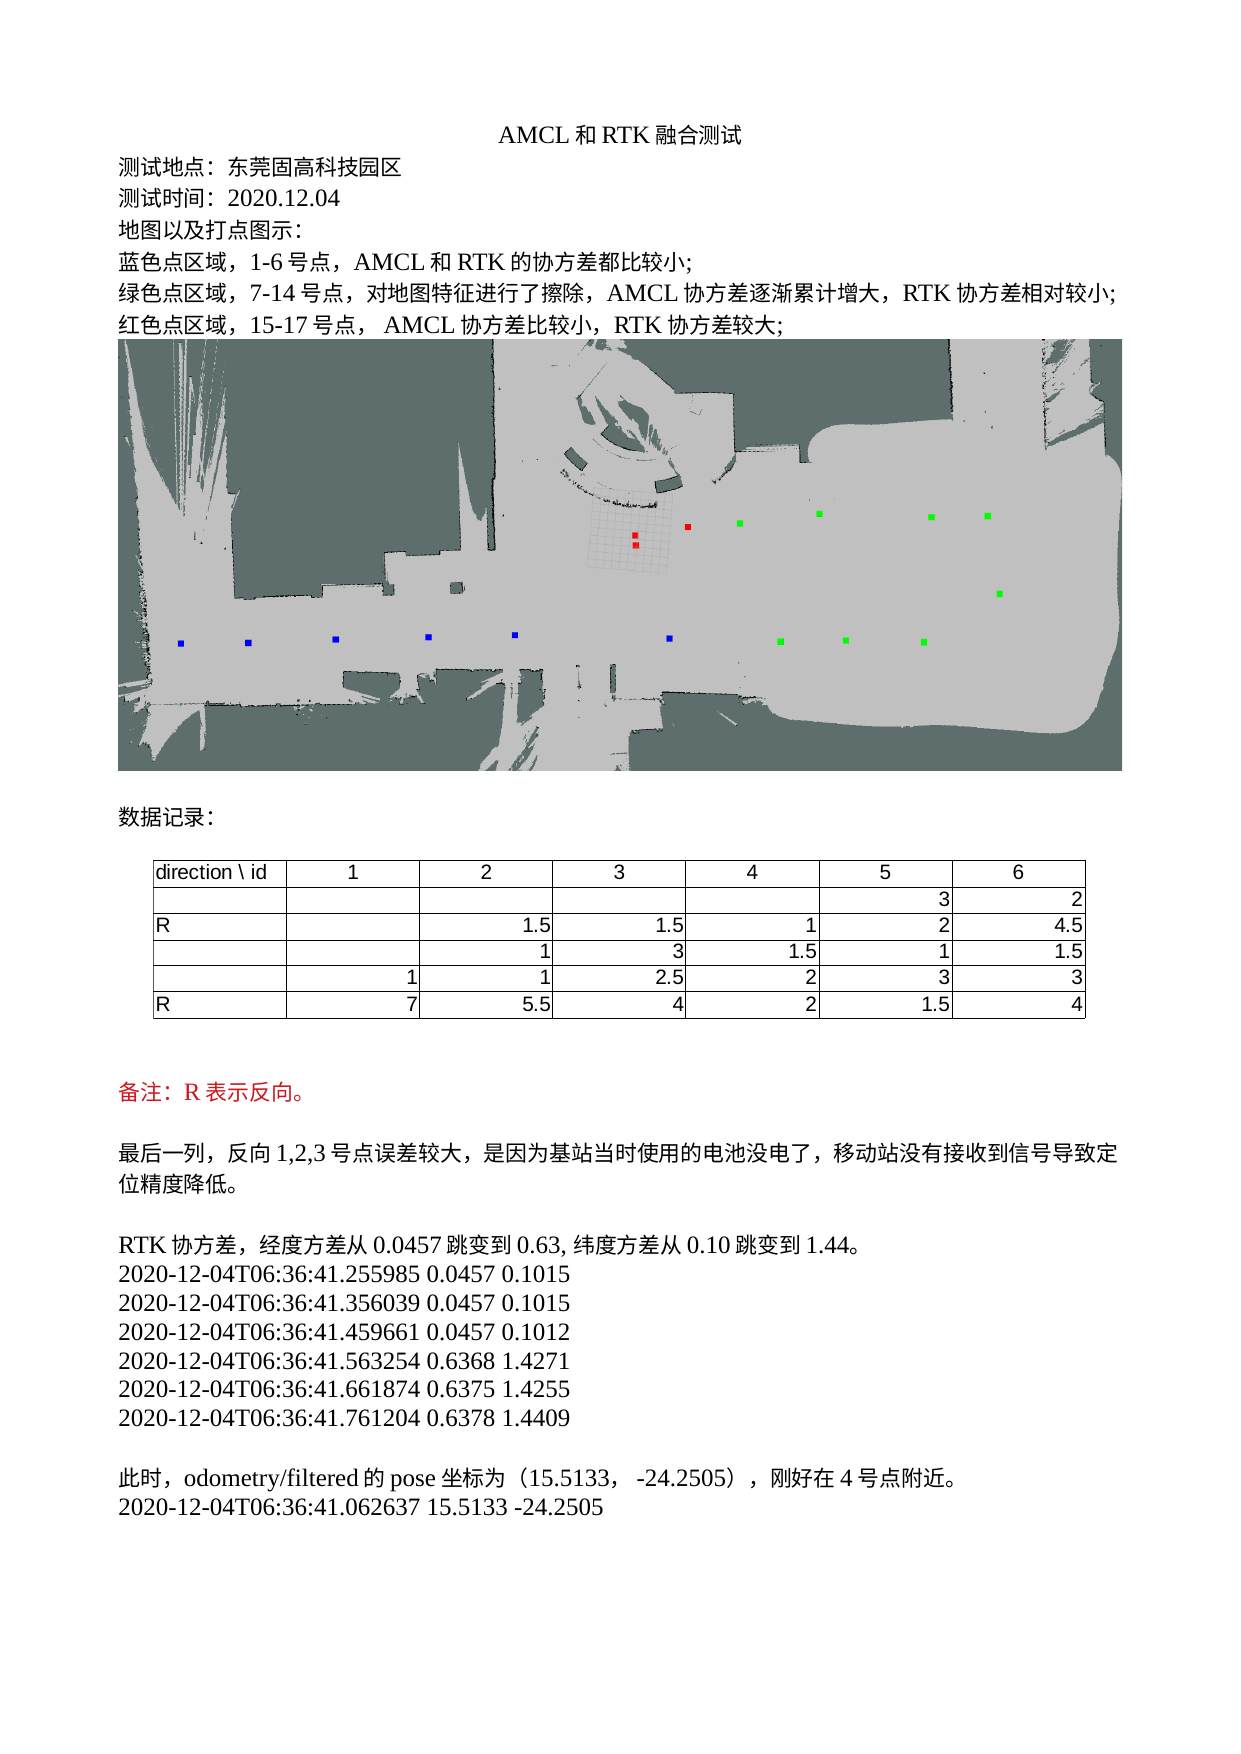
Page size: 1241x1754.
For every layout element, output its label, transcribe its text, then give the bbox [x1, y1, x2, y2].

text 此时，odometry/filtered的pose坐标为（15.5133， -24.2505），刚好在4号点附近。 [118, 1461, 1122, 1492]
text 绿色点区域，7-14号点，对地图特征进行了擦除，AMCL协方差逐渐累计增大，RTK协方差相对较小; [118, 276, 1122, 308]
picture [118, 339, 1123, 771]
text 备注：R表示反向。 [118, 1075, 1122, 1107]
text 最后一列，反向1,2,3号点误差较大，是因为基站当时使用的电池没电了，移动站没有接收到信号导致定位精度降低。 [118, 1136, 1122, 1199]
text 2020-12-04T06:36:41.459661 0.0457 0.1012 [118, 1317, 1122, 1346]
text 数据记录： [118, 799, 1122, 831]
text 2020-12-04T06:36:41.255985 0.0457 0.1015 [118, 1259, 1122, 1288]
text RTK协方差，经度方差从0.0457跳变到0.63, 纬度方差从0.10跳变到1.44。 [118, 1228, 1122, 1259]
text 蓝色点区域，1-6号点，AMCL和RTK的协方差都比较小; [118, 245, 1122, 276]
text 2020-12-04T06:36:41.761204 0.6378 1.4409 [118, 1403, 1122, 1432]
text 测试地点：东莞固高科技园区 [118, 150, 1122, 181]
text AMCL和RTK融合测试 [118, 118, 1122, 150]
text 红色点区域，15-17号点， AMCL协方差比较小，RTK协方差较大; [118, 308, 1122, 339]
text 测试时间：2020.12.04 [118, 181, 1122, 213]
text 2020-12-04T06:36:41.356039 0.0457 0.1015 [118, 1288, 1122, 1317]
text 2020-12-04T06:36:41.661874 0.6375 1.4255 [118, 1374, 1122, 1403]
text 2020-12-04T06:36:41.563254 0.6368 1.4271 [118, 1346, 1122, 1374]
text 2020-12-04T06:36:41.062637 15.5133 -24.2505 [118, 1492, 1122, 1521]
text 地图以及打点图示： [118, 213, 1122, 245]
